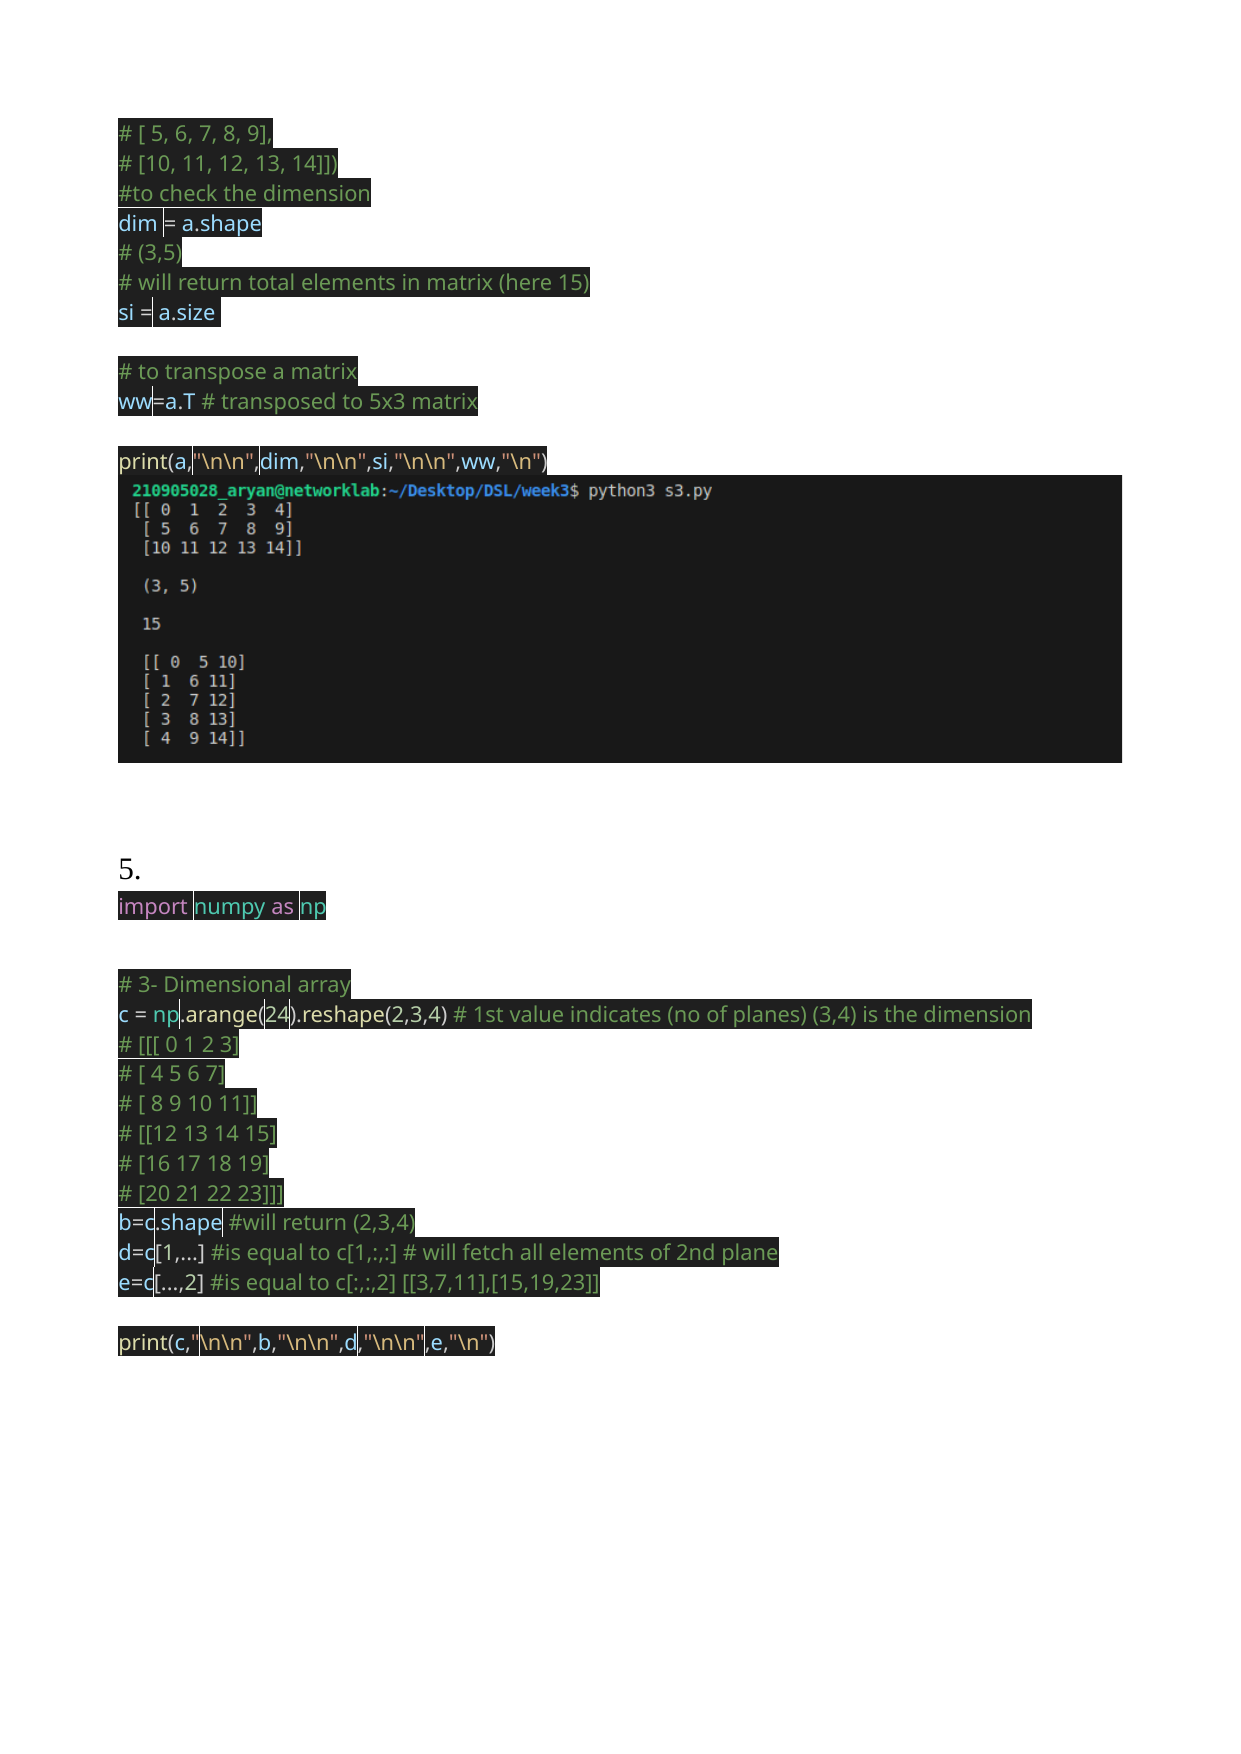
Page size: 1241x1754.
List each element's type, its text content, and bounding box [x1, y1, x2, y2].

text # [20 21 22 23]]] [118, 1178, 1122, 1207]
text # [16 17 18 19] [118, 1148, 1122, 1178]
text b=c.shape #will return (2,3,4) [118, 1207, 1122, 1237]
text print(a,"\n\n",dim,"\n\n",si,"\n\n",ww,"\n") [118, 446, 1122, 475]
picture [118, 475, 1123, 763]
text # [[12 13 14 15] [118, 1118, 1122, 1148]
text # [ 8 9 10 11]] [118, 1088, 1122, 1118]
text # 3- Dimensional array [118, 969, 1122, 999]
text e=c[...,2] #is equal to c[:,:,2] [[3,7,11],[15,19,23]] [118, 1267, 1122, 1297]
text # [[[ 0 1 2 3] [118, 1029, 1122, 1058]
text d=c[1,...] #is equal to c[1,:,:] # will fetch all elements of 2nd plane [118, 1237, 1122, 1267]
text # [10, 11, 12, 13, 14]]) [118, 148, 1122, 178]
text # to transpose a matrix [118, 356, 1122, 386]
text print(c,"\n\n",b,"\n\n",d,"\n\n",e,"\n") [118, 1326, 1122, 1356]
text #to check the dimension [118, 178, 1122, 207]
text c = np.arange(24).reshape(2,3,4) # 1st value indicates (no of planes) (3,4) is the dimension [118, 999, 1122, 1029]
text # will return total elements in matrix (here 15) [118, 267, 1122, 297]
text # [ 4 5 6 7] [118, 1058, 1122, 1088]
text si = a.size [118, 297, 1122, 327]
text # [ 5, 6, 7, 8, 9], [118, 118, 1122, 148]
text dim = a.shape [118, 207, 1122, 237]
text # (3,5) [118, 237, 1122, 267]
text ww=a.T # transposed to 5x3 matrix [118, 386, 1122, 416]
text 5. import numpy as np [118, 763, 1122, 920]
